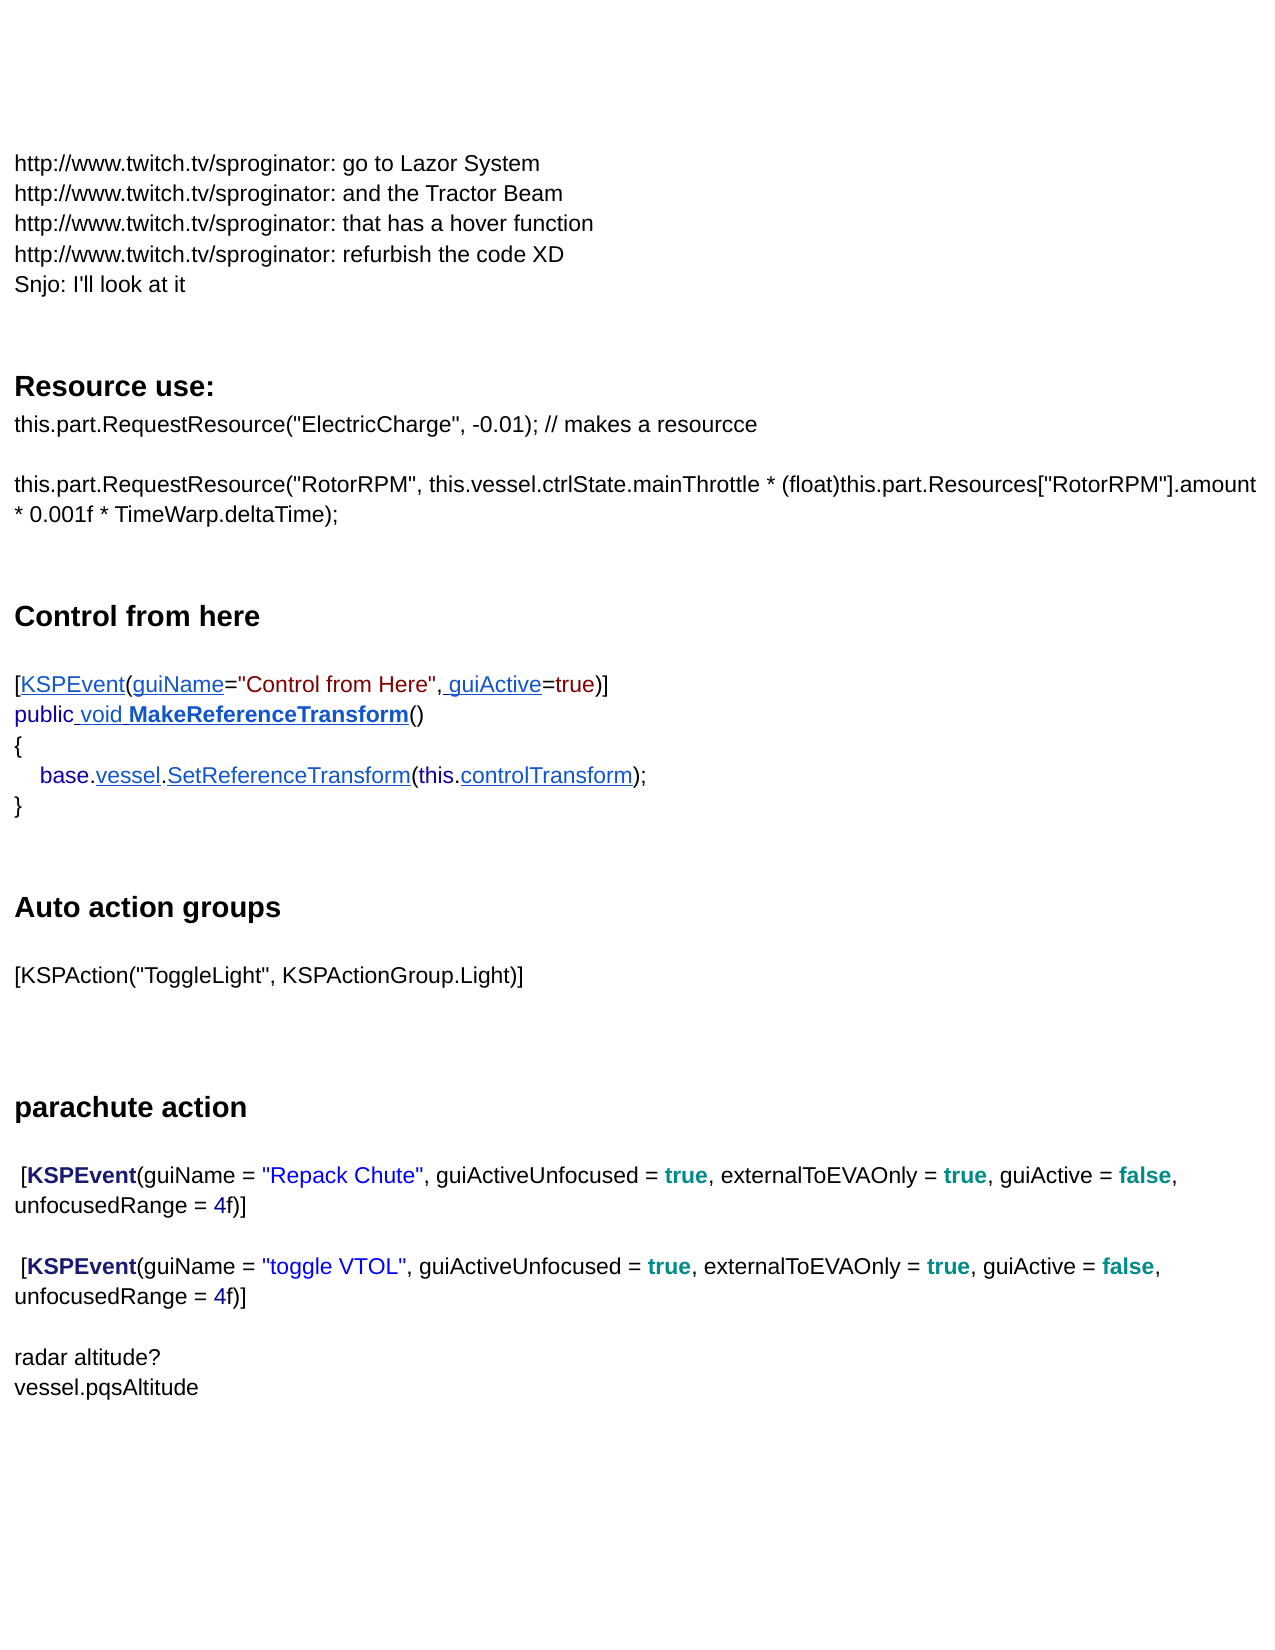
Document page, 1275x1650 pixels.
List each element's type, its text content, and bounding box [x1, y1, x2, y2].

text http://www.twitch.tv/sproginator: go to Lazor System [14, 150, 1270, 176]
text [KSPEvent(guiName = "Repack Chute", guiActiveUnfocused = true, externalToEVAOnly = true, guiActive = false, unfocusedRange = 4f)] [14, 1162, 1270, 1219]
subtitle Control from here [14, 599, 1270, 633]
text [KSPEvent(guiName = "toggle VTOL", guiActiveUnfocused = true, externalToEVAOnly = true, guiActive = false, unfocusedRange = 4f)] [14, 1253, 1270, 1309]
subtitle Auto action groups [14, 890, 1270, 923]
subtitle parachute action [14, 1090, 1270, 1124]
text radar altitude? [14, 1343, 1270, 1370]
text [KSPEvent(guiName="Control from Here", guiActive=true)] public void MakeReferenceTransform() { base.vessel.SetReferenceTransform(this.controlTransform); } [14, 671, 1270, 849]
text Snjo: I'll look at it [14, 271, 1270, 297]
text http://www.twitch.tv/sproginator: and the Tractor Beam [14, 180, 1270, 207]
text vessel.pqsAltitude [14, 1374, 1270, 1400]
text http://www.twitch.tv/sproginator: refurbish the code XD [14, 241, 1270, 267]
subtitle Resource use: [14, 369, 1270, 402]
text http://www.twitch.tv/sproginator: that has a hover function [14, 210, 1270, 237]
text this.part.RequestResource("RotorRPM", this.vessel.ctrlState.mainThrottle * (float)this.part.Resources["RotorRPM"].amount * 0.001f * TimeWarp.deltaTime); [14, 471, 1270, 528]
text [KSPAction("ToggleLight", KSPActionGroup.Light)] [14, 962, 1270, 988]
text this.part.RequestResource("ElectricCharge", -0.01); // makes a resourcce [14, 411, 1270, 437]
